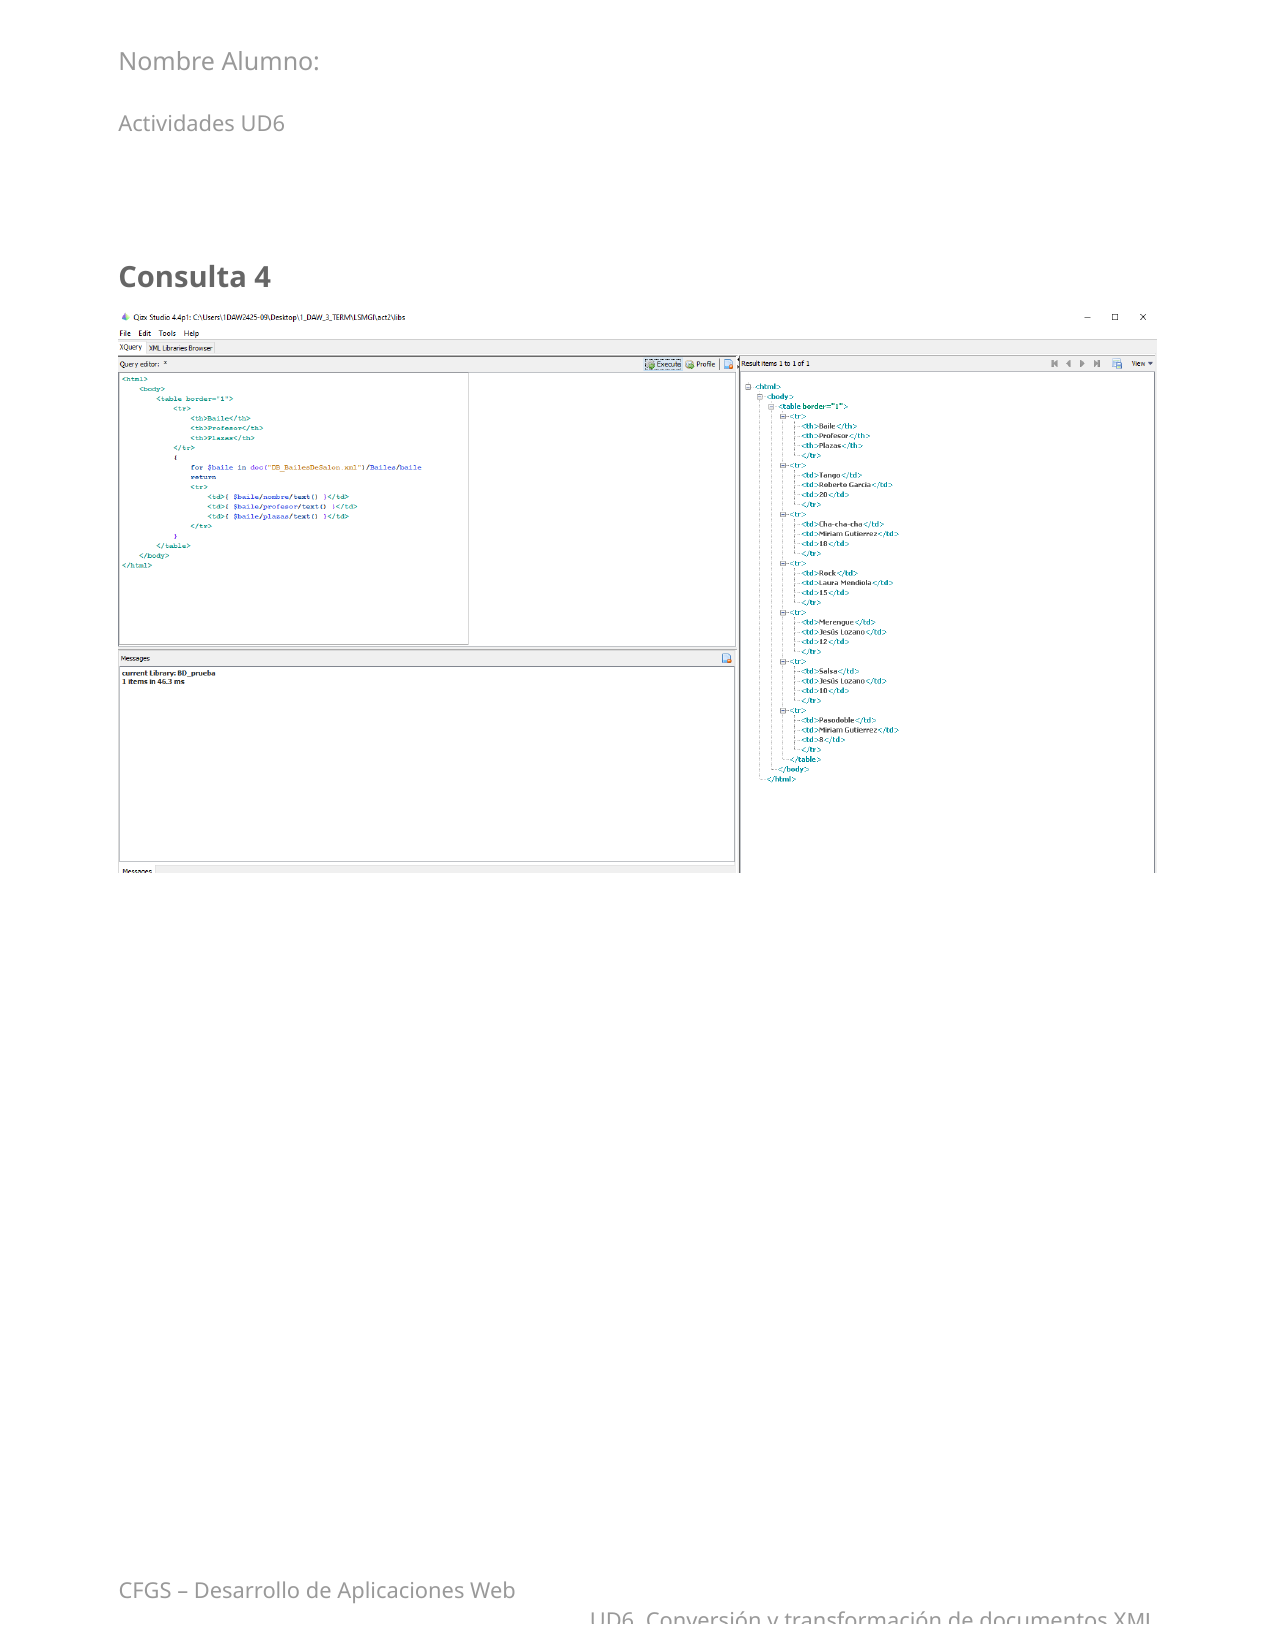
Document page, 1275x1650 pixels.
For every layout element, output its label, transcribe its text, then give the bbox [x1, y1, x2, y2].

subtitle Consulta 4 [118, 257, 1157, 296]
picture [118, 308, 1157, 873]
